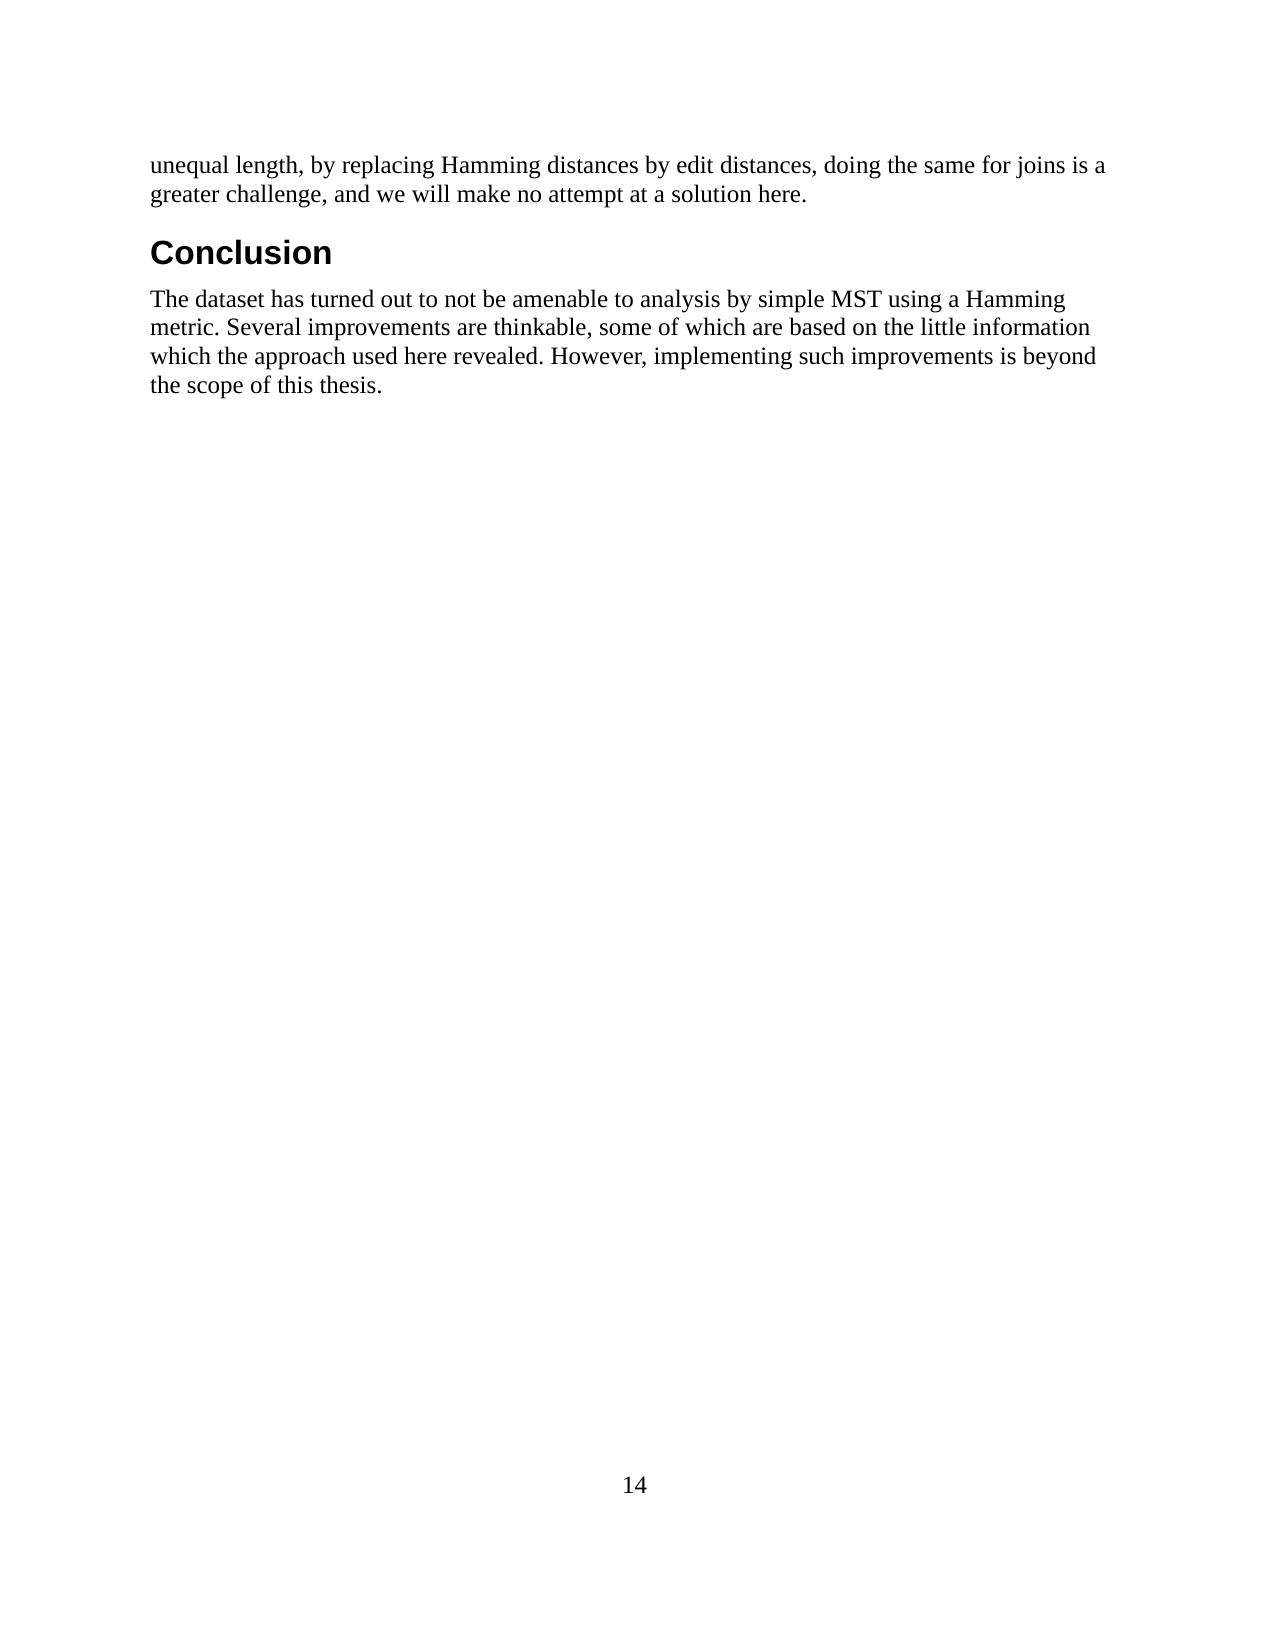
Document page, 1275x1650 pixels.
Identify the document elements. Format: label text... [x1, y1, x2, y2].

text The dataset has turned out to not be amenable to analysis by simple MST using a Hamming metric. Several improvements are thinkable, some of which are based on the little information which the approach used here revealed. However, implementing such improvements is beyond the scope of this thesis. [150, 284, 1125, 399]
text unequal length, by replacing Hamming distances by edit distances, doing the same for joins is a greater challenge, and we will make no attempt at a solution here. [150, 150, 1125, 207]
subtitle Conclusion [150, 232, 1125, 271]
